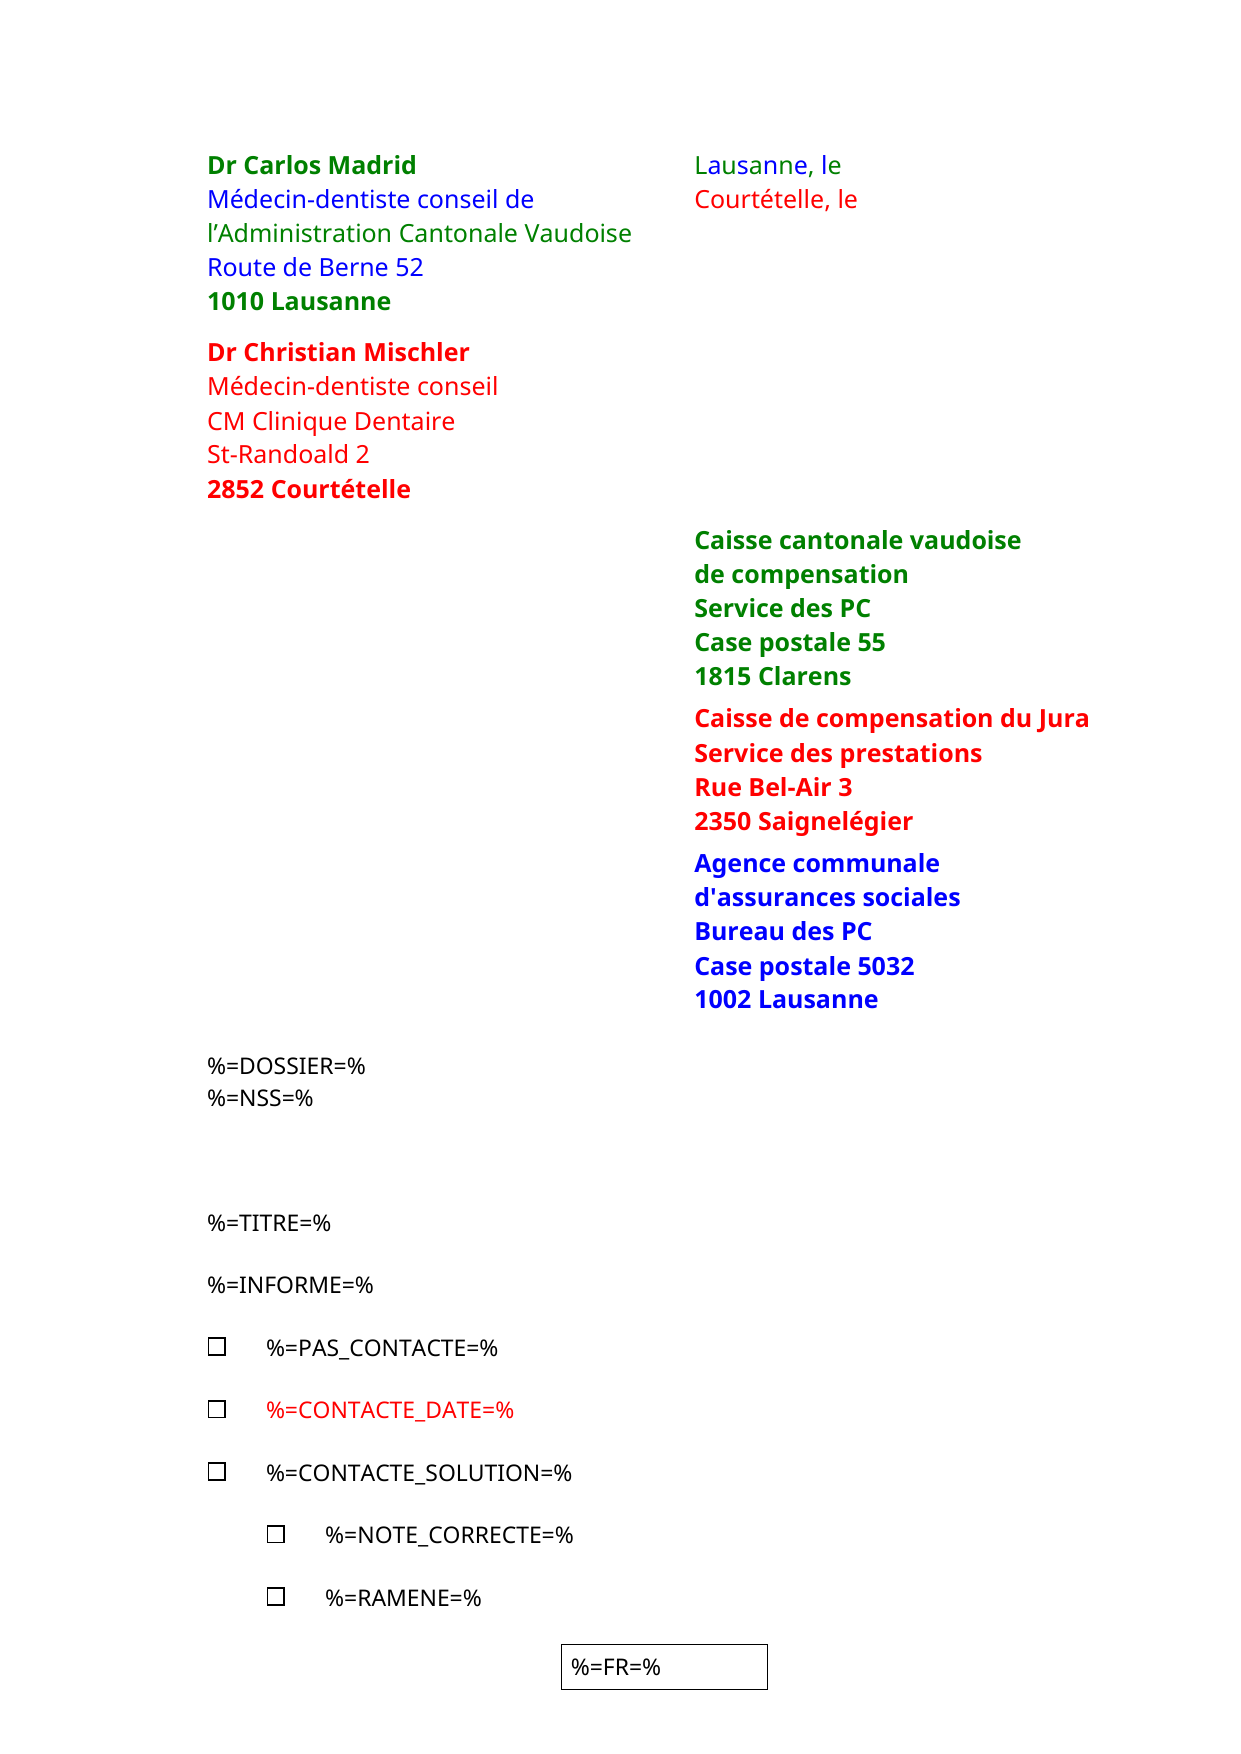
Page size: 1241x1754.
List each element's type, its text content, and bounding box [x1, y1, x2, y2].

text %=INFORME=% [207, 1269, 1122, 1300]
text 1010 Lausanne [207, 284, 1122, 318]
text 2350 Saignelégier [207, 803, 1122, 837]
text Médecin-dentiste conseil [207, 369, 1122, 403]
text %=RAMENE=% [207, 1582, 1122, 1613]
text Caisse de compensation du Jura [207, 701, 1122, 735]
text %=FR=% [562, 1645, 767, 1689]
text %=CONTACTE_DATE=% [207, 1394, 1122, 1425]
text St-Randoald 2 [207, 437, 1122, 471]
text Agence communale [207, 846, 1122, 880]
text Bureau des PC [207, 914, 1122, 948]
text %=NOTE_CORRECTE=% [207, 1519, 1122, 1550]
text d'assurances sociales [207, 880, 1122, 914]
text %=TITRE=% [207, 1207, 1122, 1238]
text Service des PC [207, 590, 1122, 624]
text l’Administration Cantonale Vaudoise [207, 216, 1122, 250]
text CM Clinique Dentaire [207, 403, 1122, 437]
text 2852 Courtételle [207, 471, 1122, 505]
text %=DOSSIER=% [207, 1050, 1122, 1082]
text de compensation [207, 556, 1122, 590]
text Route de Berne 52 [207, 250, 1122, 284]
text 1002 Lausanne [207, 982, 1122, 1016]
text %=NSS=% [207, 1082, 1122, 1113]
text %=CONTACTE_SOLUTION=% [207, 1457, 1122, 1488]
text Case postale 5032 [207, 948, 1122, 982]
text Médecin-dentiste conseil de Courtételle, le [207, 182, 1122, 216]
text Caisse cantonale vaudoise [207, 522, 1122, 556]
text Rue Bel-Air 3 [207, 769, 1122, 803]
text Dr Christian Mischler [207, 335, 1122, 369]
text Case postale 55 [207, 624, 1122, 658]
text 1815 Clarens [207, 658, 1122, 693]
text %=PAS_CONTACTE=% [207, 1332, 1122, 1363]
text Dr Carlos Madrid Lausanne, le [207, 148, 1122, 182]
text Service des prestations [207, 735, 1122, 769]
